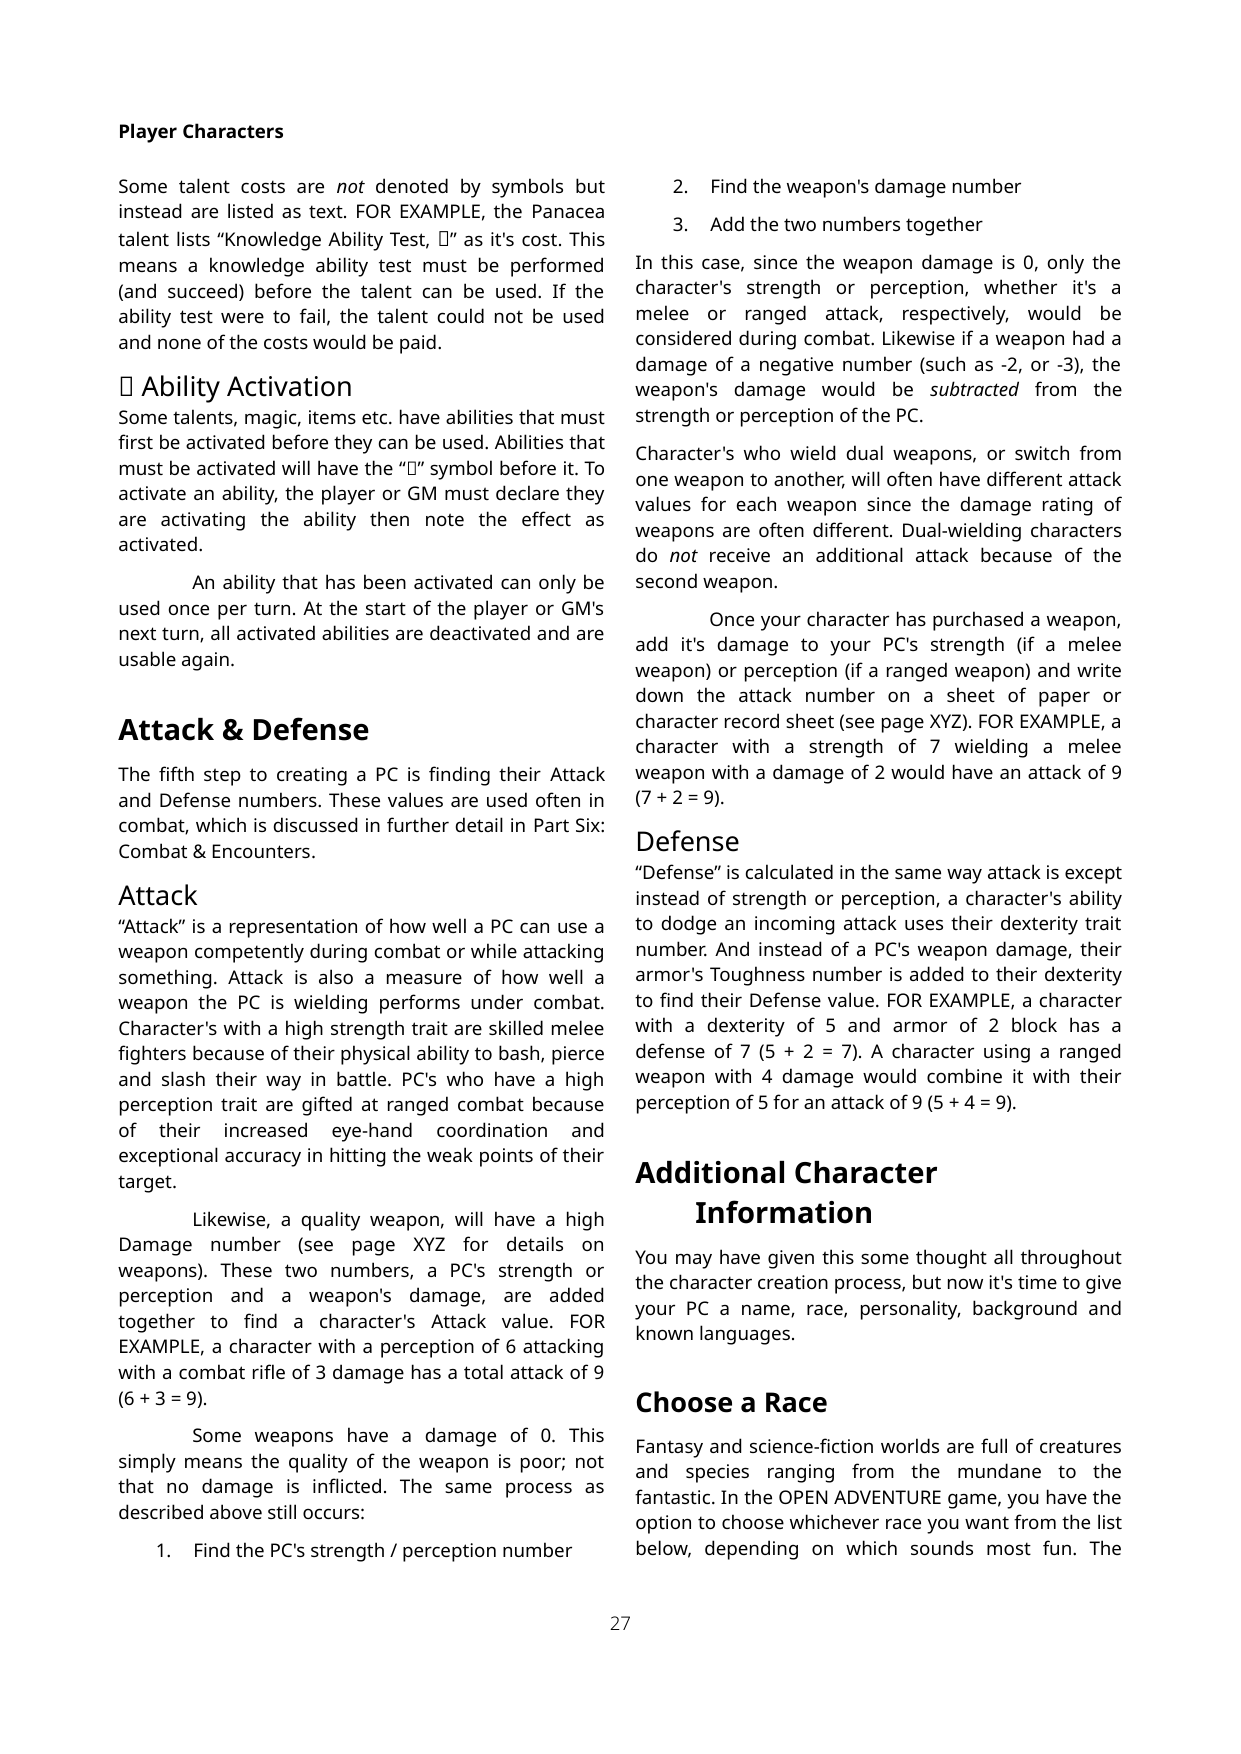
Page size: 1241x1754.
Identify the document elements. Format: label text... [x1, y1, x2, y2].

list Add the two numbers together [673, 211, 1122, 237]
text You may have given this some thought all throughout the character creation process, but now it's time to give your PC a name, race, personality, background and known languages. [635, 1244, 1122, 1346]
text Character's who wield dual weapons, or switch from one weapon to another, will often have different attack values for each weapon since the damage rating of weapons are often different. Dual-wielding characters do not receive an additional attack because of the second weapon. [635, 440, 1122, 593]
list Find the PC's strength / perception number [156, 1537, 605, 1563]
subtitle Attack & Defense [118, 709, 605, 749]
text The fifth step to creating a PC is finding their Attack and Defense numbers. These values are used often in combat, which is discussed in further detail in Part Six: Combat & Encounters. [118, 761, 605, 863]
text Some weapons have a damage of 0. This simply means the quality of the weapon is poor; not that no damage is inflicted. The same process as described above still occurs: [118, 1423, 605, 1525]
text Likewise, a quality weapon, will have a high Damage number (see page XYZ for details on weapons). These two numbers, a PC's strength or perception and a weapon's damage, are added together to find a character's Attack value. FOR EXAMPLE, a character with a perception of 6 attacking with a combat rifle of 3 damage has a total attack of 9 (6 + 3 = 9). [118, 1206, 605, 1410]
text Some talents, magic, items etc. have abilities that must first be activated before they can be used. Abilities that must be activated will have the “” symbol before it. To activate an ability, the player or GM must declare they are activating the ability then note the effect as activated. [118, 404, 605, 557]
text Attack [118, 876, 605, 913]
list Find the weapon's damage number [673, 173, 1122, 199]
text “Defense” is calculated in the same way attack is except instead of strength or perception, a character's ability to dodge an incoming attack uses their dexterity trait number. And instead of a PC's weapon damage, their armor's Toughness number is added to their dexterity to find their Defense value. FOR EXAMPLE, a character with a dexterity of 5 and armor of 2 block has a defense of 7 (5 + 2 = 7). A character using a ranged weapon with 4 damage would combine it with their perception of 5 for an attack of 9 (5 + 4 = 9). [635, 859, 1122, 1115]
text “Attack” is a representation of how well a PC can use a weapon competently during combat or while attacking something. Attack is also a measure of how well a weapon the PC is wielding performs under combat. Character's with a high strength trait are skilled melee fighters because of their physical ability to bash, pierce and slash their way in battle. PC's who have a high perception trait are gifted at ranged combat because of their increased eye-hand coordination and exceptional accuracy in hitting the weak points of their target. [118, 913, 605, 1194]
text  Ability Activation [118, 367, 605, 404]
text Defense [635, 823, 1122, 859]
text In this case, since the weapon damage is 0, only the character's strength or perception, whether it's a melee or ranged attack, respectively, would be considered during combat. Likewise if a weapon had a damage of a negative number (such as -2, or -3), the weapon's damage would be subtracted from the strength or perception of the PC. [635, 249, 1122, 428]
text An ability that has been activated can only be used once per turn. At the start of the player or GM's next turn, all activated abilities are deactivated and are usable again. [118, 570, 605, 672]
text Some talent costs are not denoted by symbols but instead are listed as text. FOR EXAMPLE, the Panacea talent lists “Knowledge Ability Test, ” as it's cost. This means a knowledge ability test must be performed (and succeed) before the talent can be used. If the ability test were to fail, the talent could not be used and none of the costs would be paid. [118, 173, 605, 355]
text Once your character has purchased a weapon, add it's damage to your PC's strength (if a melee weapon) or perception (if a ranged weapon) and write down the attack number on a sheet of paper or character record sheet (see page XYZ). FOR EXAMPLE, a character with a strength of 7 wielding a melee weapon with a damage of 2 would have an attack of 9 (7 + 2 = 9). [635, 606, 1122, 810]
text Fantasy and science-fiction worlds are full of creatures and species ranging from the mundane to the fantastic. In the OPEN ADVENTURE game, you have the option to choose whichever race you want from the list below, depending on which sounds most fun. The [635, 1433, 1122, 1561]
subtitle Additional Character Information [635, 1152, 1122, 1232]
subtitle Choose a Race [635, 1384, 1122, 1421]
